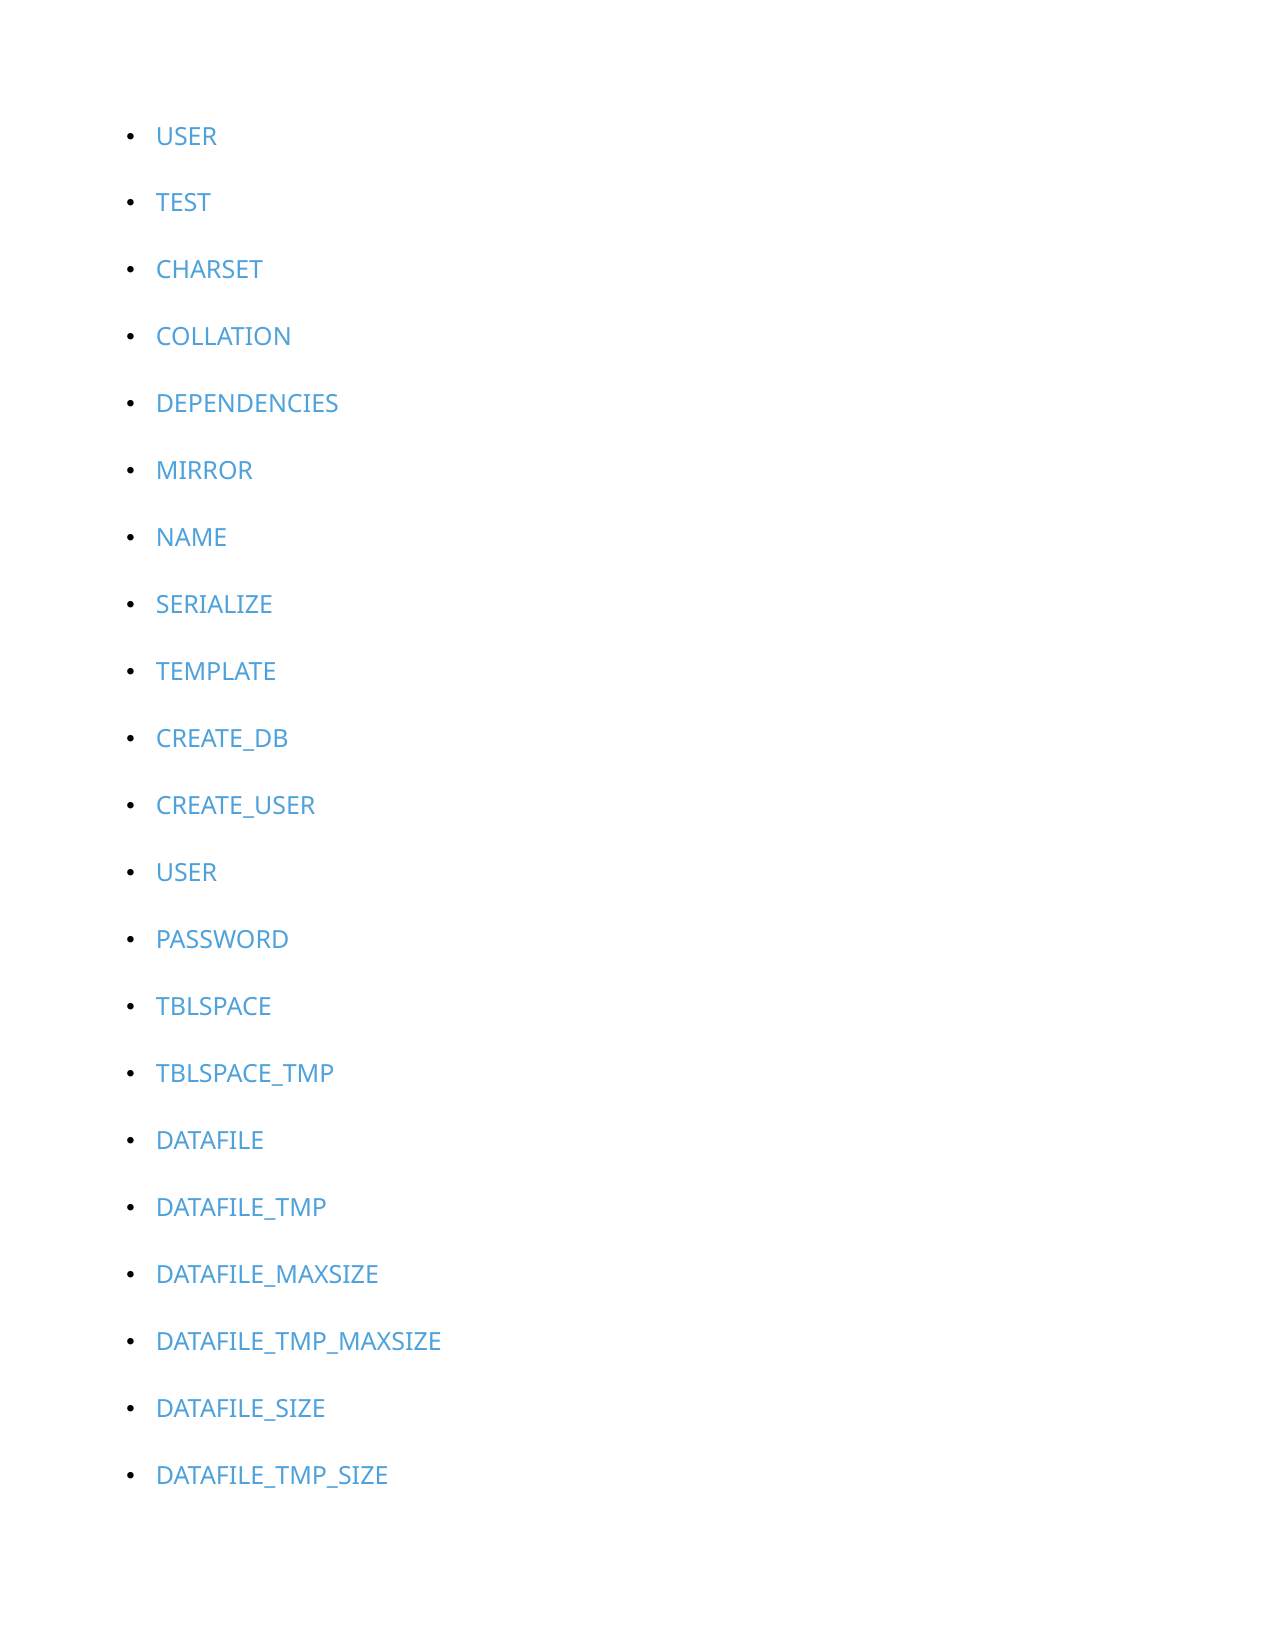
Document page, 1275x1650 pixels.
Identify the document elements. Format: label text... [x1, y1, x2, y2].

list DATAFILE_TMP_MAXSIZE [156, 1324, 1157, 1358]
list DATAFILE [156, 1123, 1157, 1157]
list COLLATION [156, 319, 1157, 353]
list CHARSET [156, 252, 1157, 286]
list DATAFILE_TMP [156, 1190, 1157, 1224]
list DEPENDENCIES [156, 386, 1157, 420]
list TEMPLATE [156, 654, 1157, 688]
list USER [156, 855, 1157, 889]
list DATAFILE_MAXSIZE [156, 1257, 1157, 1291]
list PASSWORD [156, 922, 1157, 956]
list SERIALIZE [156, 587, 1157, 621]
list MIRROR [156, 453, 1157, 487]
list DATAFILE_TMP_SIZE [156, 1458, 1157, 1492]
list NAME [156, 520, 1157, 554]
list TBLSPACE_TMP [156, 1056, 1157, 1090]
list USER [156, 118, 1157, 152]
list TBLSPACE [156, 989, 1157, 1023]
list CREATE_USER [156, 788, 1157, 822]
list CREATE_DB [156, 721, 1157, 755]
list DATAFILE_SIZE [156, 1391, 1157, 1425]
list TEST [156, 185, 1157, 219]
